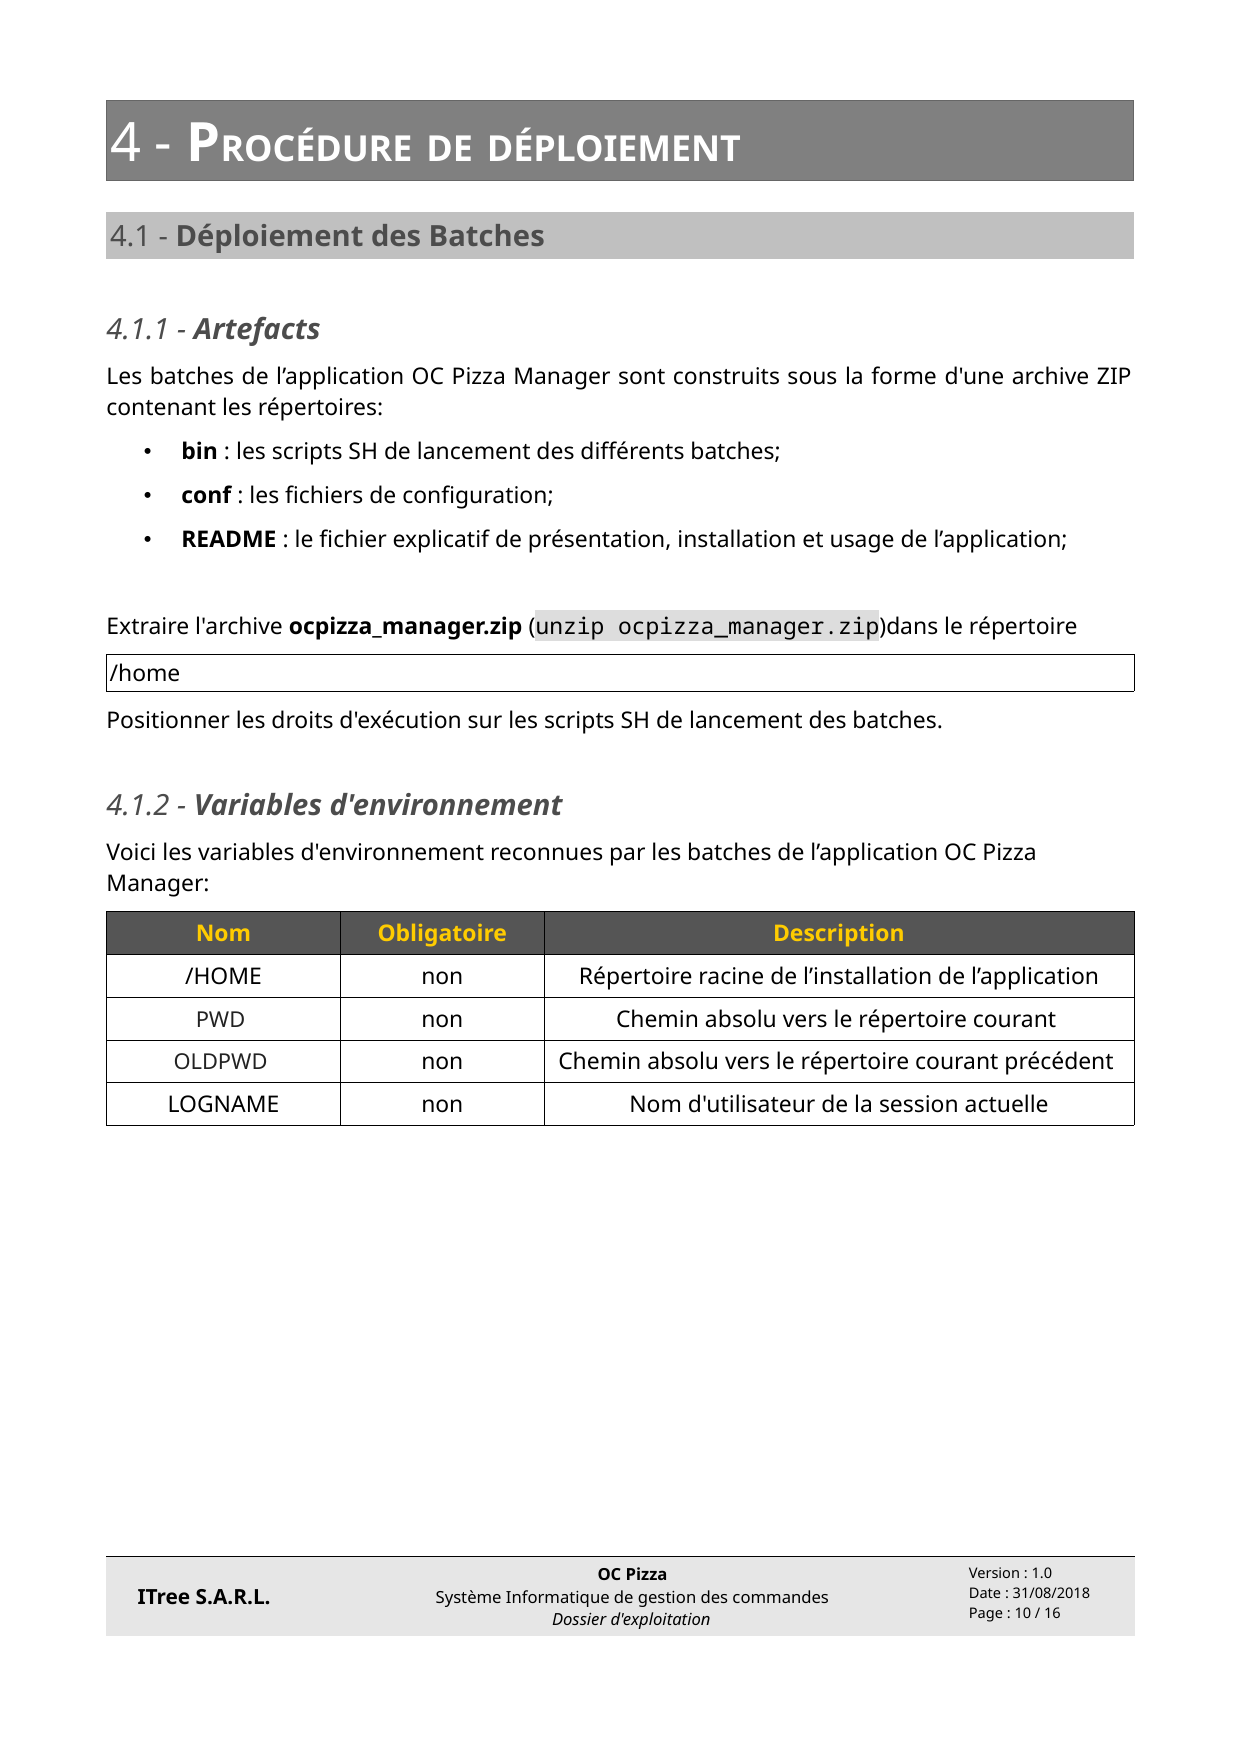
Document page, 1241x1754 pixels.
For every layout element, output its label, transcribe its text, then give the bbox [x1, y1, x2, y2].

table_cell non [341, 998, 544, 1039]
table_header Obligatoire [341, 912, 544, 954]
text Extraire l'archive ocpizza_manager.zip (unzip ocpizza_manager.zip)dans le répertoire [106, 610, 1134, 641]
subtitle Procédure de déploiement [107, 101, 1133, 180]
table_cell non [341, 1083, 544, 1125]
text Positionner les droits d'exécution sur les scripts SH de lancement des batches. [106, 703, 1134, 735]
table_cell Chemin absolu vers le répertoire courant précédent [545, 1041, 1134, 1082]
subtitle Variables d'environnement [106, 784, 1134, 824]
text Les batches de l’application OC Pizza Manager sont construits sous la forme d'une archive ZIP contenant les répertoires: [106, 360, 1134, 422]
subtitle Déploiement des Batches [107, 213, 1133, 258]
table_cell non [341, 1041, 544, 1082]
table_cell LOGNAME [107, 1083, 340, 1125]
table_cell non [341, 955, 544, 997]
table_cell Nom d'utilisateur de la session actuelle [545, 1083, 1134, 1125]
table_cell Chemin absolu vers le répertoire courant [545, 998, 1134, 1039]
list README : le fichier explicatif de présentation, installation et usage de l’application; [144, 522, 1134, 554]
table_cell /HOME [107, 955, 340, 997]
text /home [107, 655, 1134, 691]
list bin : les scripts SH de lancement des différents batches; [144, 435, 1134, 466]
table_header Description [545, 912, 1134, 954]
text Voici les variables d'environnement reconnues par les batches de l’application OC Pizza Manager: [106, 836, 1134, 898]
table_header Nom [107, 912, 340, 954]
table_cell OLDPWD [107, 1041, 340, 1082]
table_cell Répertoire racine de l’installation de l’application [545, 955, 1134, 997]
subtitle Artefacts [106, 308, 1134, 348]
table_cell PWD [107, 998, 340, 1039]
list conf : les fichiers de configuration; [144, 479, 1134, 510]
